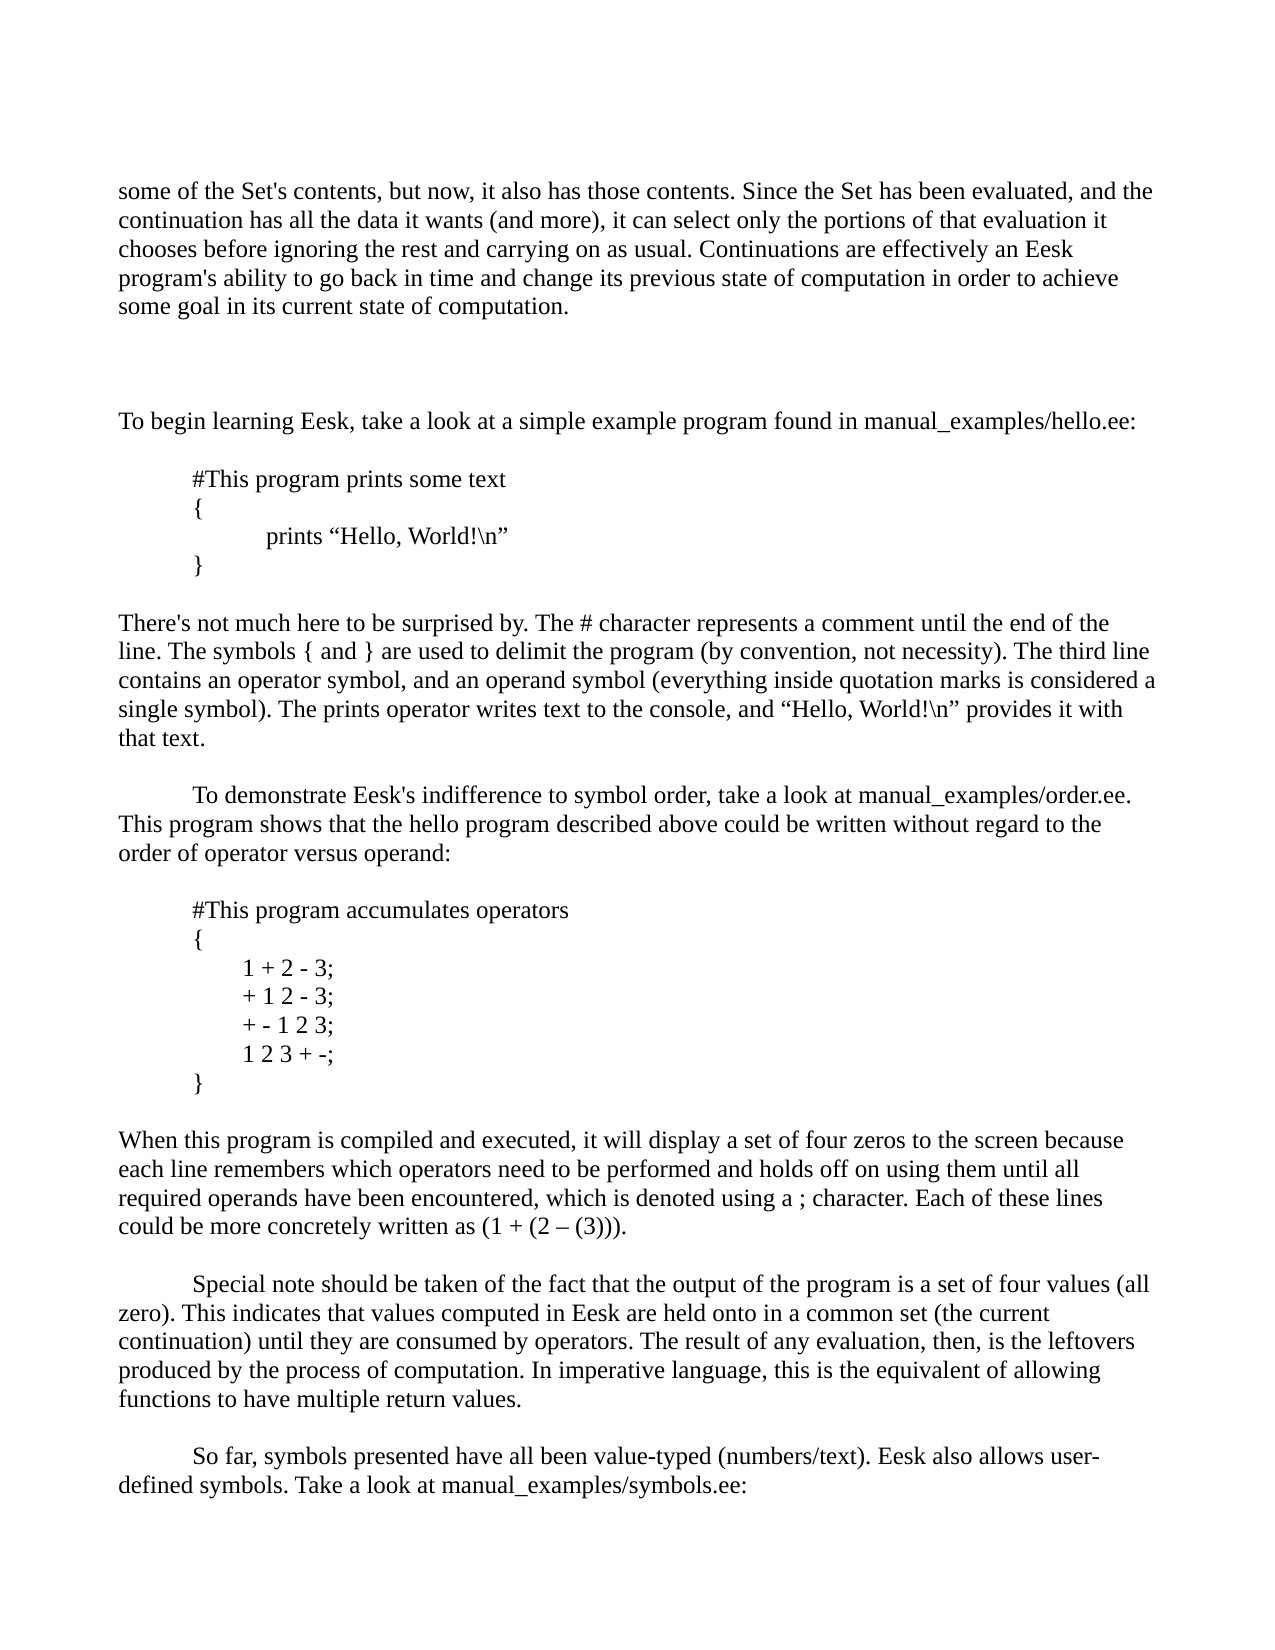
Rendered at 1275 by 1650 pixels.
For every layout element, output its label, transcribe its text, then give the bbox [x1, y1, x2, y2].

text + - 1 2 3; [192, 1010, 1157, 1039]
text prints “Hello, World!\n” [192, 521, 1157, 550]
text There's not much here to be surprised by. The # character represents a comment until the end of the line. The symbols { and } are used to delimit the program (by convention, not necessity). The third line contains an operator symbol, and an operand symbol (everything inside quotation marks is considered a single symbol). The prints operator writes text to the console, and “Hello, World!\n” provides it with that text. [118, 608, 1157, 751]
text Special note should be taken of the fact that the output of the program is a set of four values (all zero). This indicates that values computed in Eesk are held onto in a common set (the current continuation) until they are consumed by operators. The result of any evaluation, then, is the leftovers produced by the process of computation. In imperative language, this is the equivalent of allowing functions to have multiple return values. [118, 1269, 1157, 1413]
text #This program prints some text [192, 464, 1157, 493]
text + 1 2 - 3; [192, 981, 1157, 1010]
text When this program is compiled and executed, it will display a set of four zeros to the screen because each line remembers which operators need to be performed and holds off on using them until all required operands have been encountered, which is denoted using a ; character. Each of these lines could be more concretely written as (1 + (2 – (3))). [118, 1125, 1157, 1240]
text } [192, 1068, 1157, 1096]
text some of the Set's contents, but now, it also has those contents. Since the Set has been evaluated, and the continuation has all the data it wants (and more), it can select only the portions of that evaluation it chooses before ignoring the rest and carrying on as usual. Continuations are effectively an Eesk program's ability to go back in time and change its previous state of computation in order to achieve some goal in its current state of computation. [118, 176, 1157, 320]
text { [192, 493, 1157, 521]
text } [192, 550, 1157, 579]
text 1 2 3 + -; [192, 1039, 1157, 1068]
text 1 + 2 - 3; [192, 953, 1157, 981]
text To demonstrate Eesk's indifference to symbol order, take a look at manual_examples/order.ee. This program shows that the hello program described above could be written without regard to the order of operator versus operand: [118, 780, 1157, 866]
text To begin learning Eesk, take a look at a simple example program found in manual_examples/hello.ee: [118, 406, 1157, 435]
text { [192, 924, 1157, 953]
text #This program accumulates operators [192, 895, 1157, 924]
text So far, symbols presented have all been value-typed (numbers/text). Eesk also allows user-defined symbols. Take a look at manual_examples/symbols.ee: [118, 1441, 1157, 1499]
